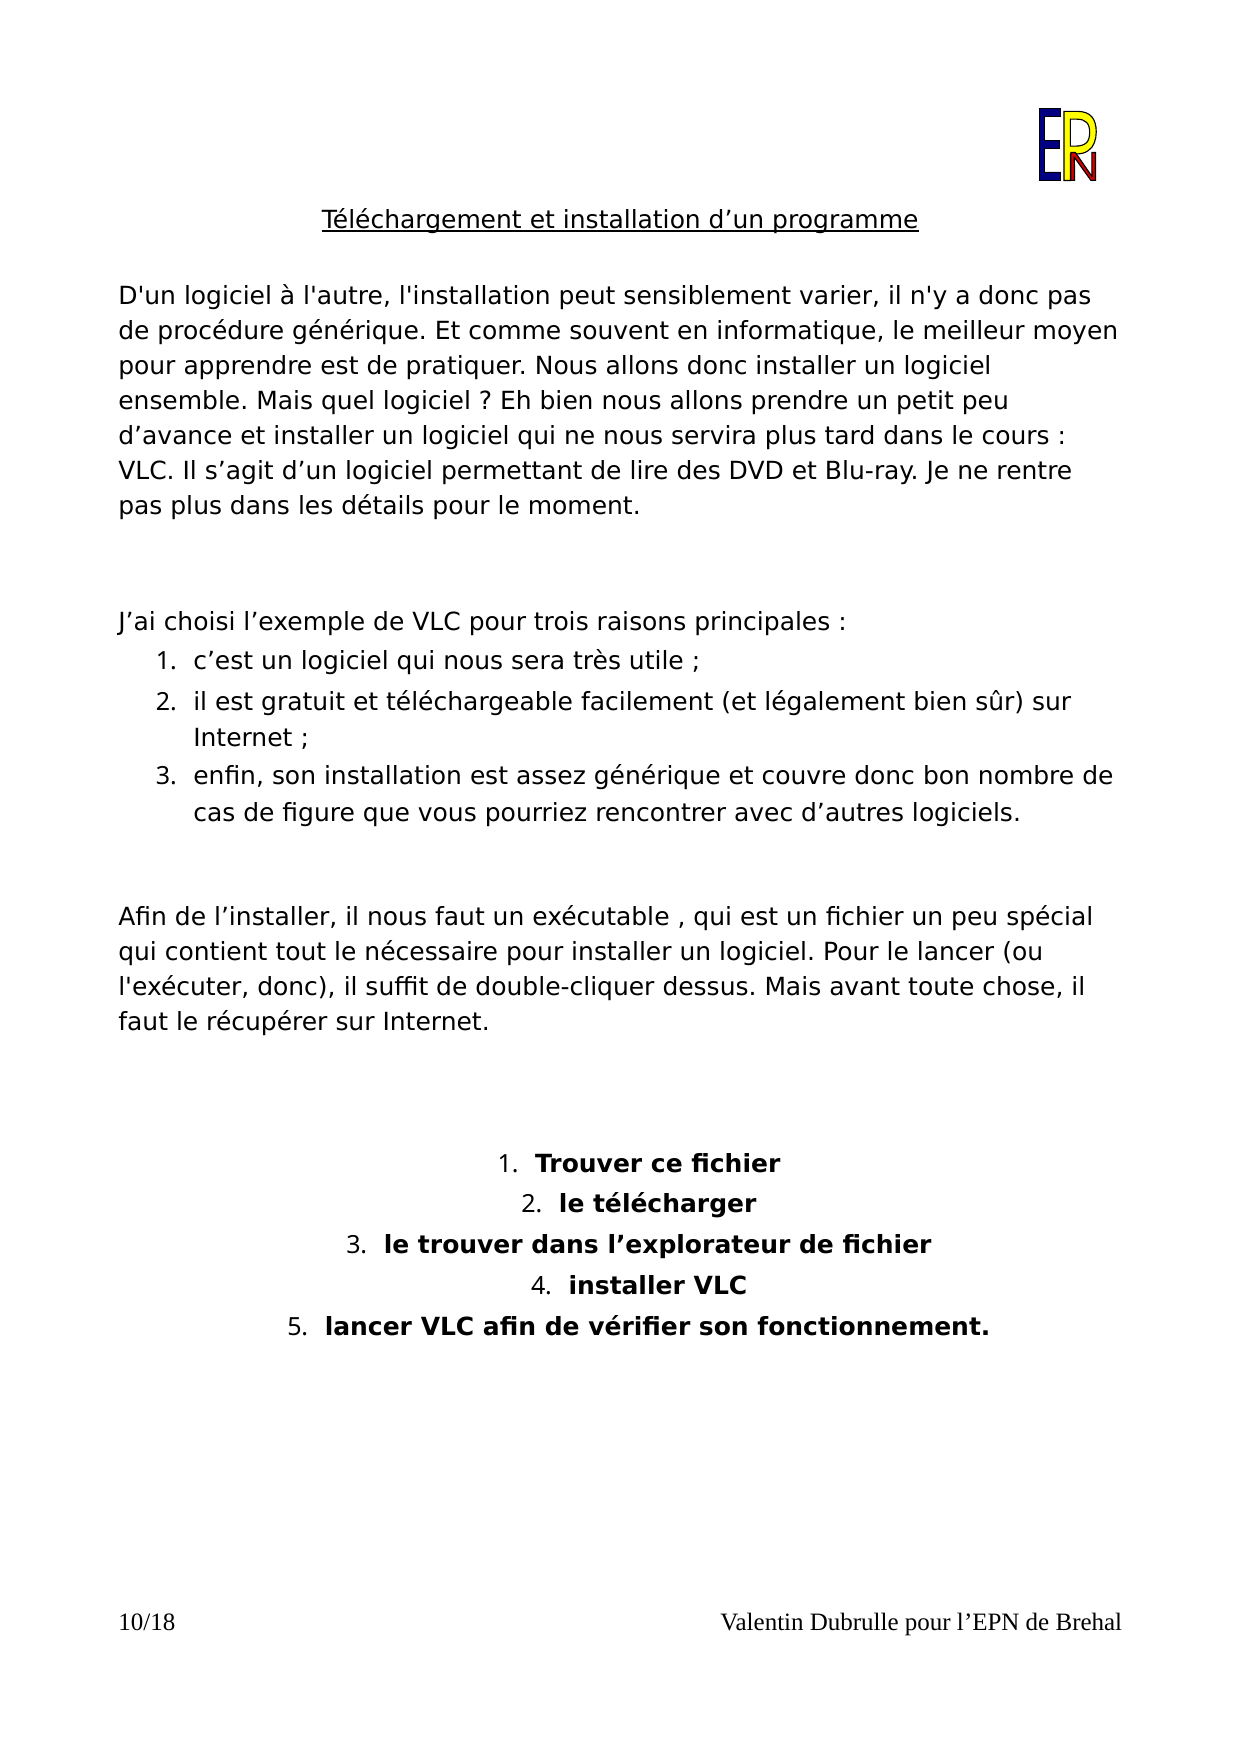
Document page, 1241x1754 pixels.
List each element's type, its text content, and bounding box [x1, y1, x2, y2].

text Afin de l’installer, il nous faut un exécutable , qui est un fichier un peu spécial qui contient tout le nécessaire pour installer un logiciel. Pour le lancer (ou l'exécuter, donc), il suffit de double-cliquer dessus. Mais avant toute chose, il faut le récupérer sur Internet. [118, 902, 1122, 1036]
list enfin, son installation est assez générique et couvre donc bon nombre de cas de figure que vous pourriez rencontrer avec d’autres logiciels. [156, 758, 1122, 827]
list lancer VLC afin de vérifier son fonctionnement. [156, 1309, 1122, 1343]
text D'un logiciel à l'autre, l'installation peut sensiblement varier, il n'y a donc pas de procédure générique. Et comme souvent en informatique, le meilleur moyen pour apprendre est de pratiquer. Nous allons donc installer un logiciel ensemble. Mais quel logiciel ? Eh bien nous allons prendre un petit peu d’avance et installer un logiciel qui ne nous servira plus tard dans le cours : VLC. Il s’agit d’un logiciel permettant de lire des DVD et Blu-ray. Je ne rentre pas plus dans les détails pour le moment. [118, 281, 1122, 520]
list c’est un logiciel qui nous sera très utile ; [156, 642, 1122, 676]
list installer VLC [156, 1268, 1122, 1302]
text J’ai choisi l’exemple de VLC pour trois raisons principales : [118, 607, 1122, 636]
list le télécharger [156, 1186, 1122, 1220]
list Trouver ce fichier [156, 1145, 1122, 1179]
text Téléchargement et installation d’un programme [118, 205, 1122, 234]
list le trouver dans l’explorateur de fichier [156, 1227, 1122, 1261]
list il est gratuit et téléchargeable facilement (et légalement bien sûr) sur Internet ; [156, 683, 1122, 752]
